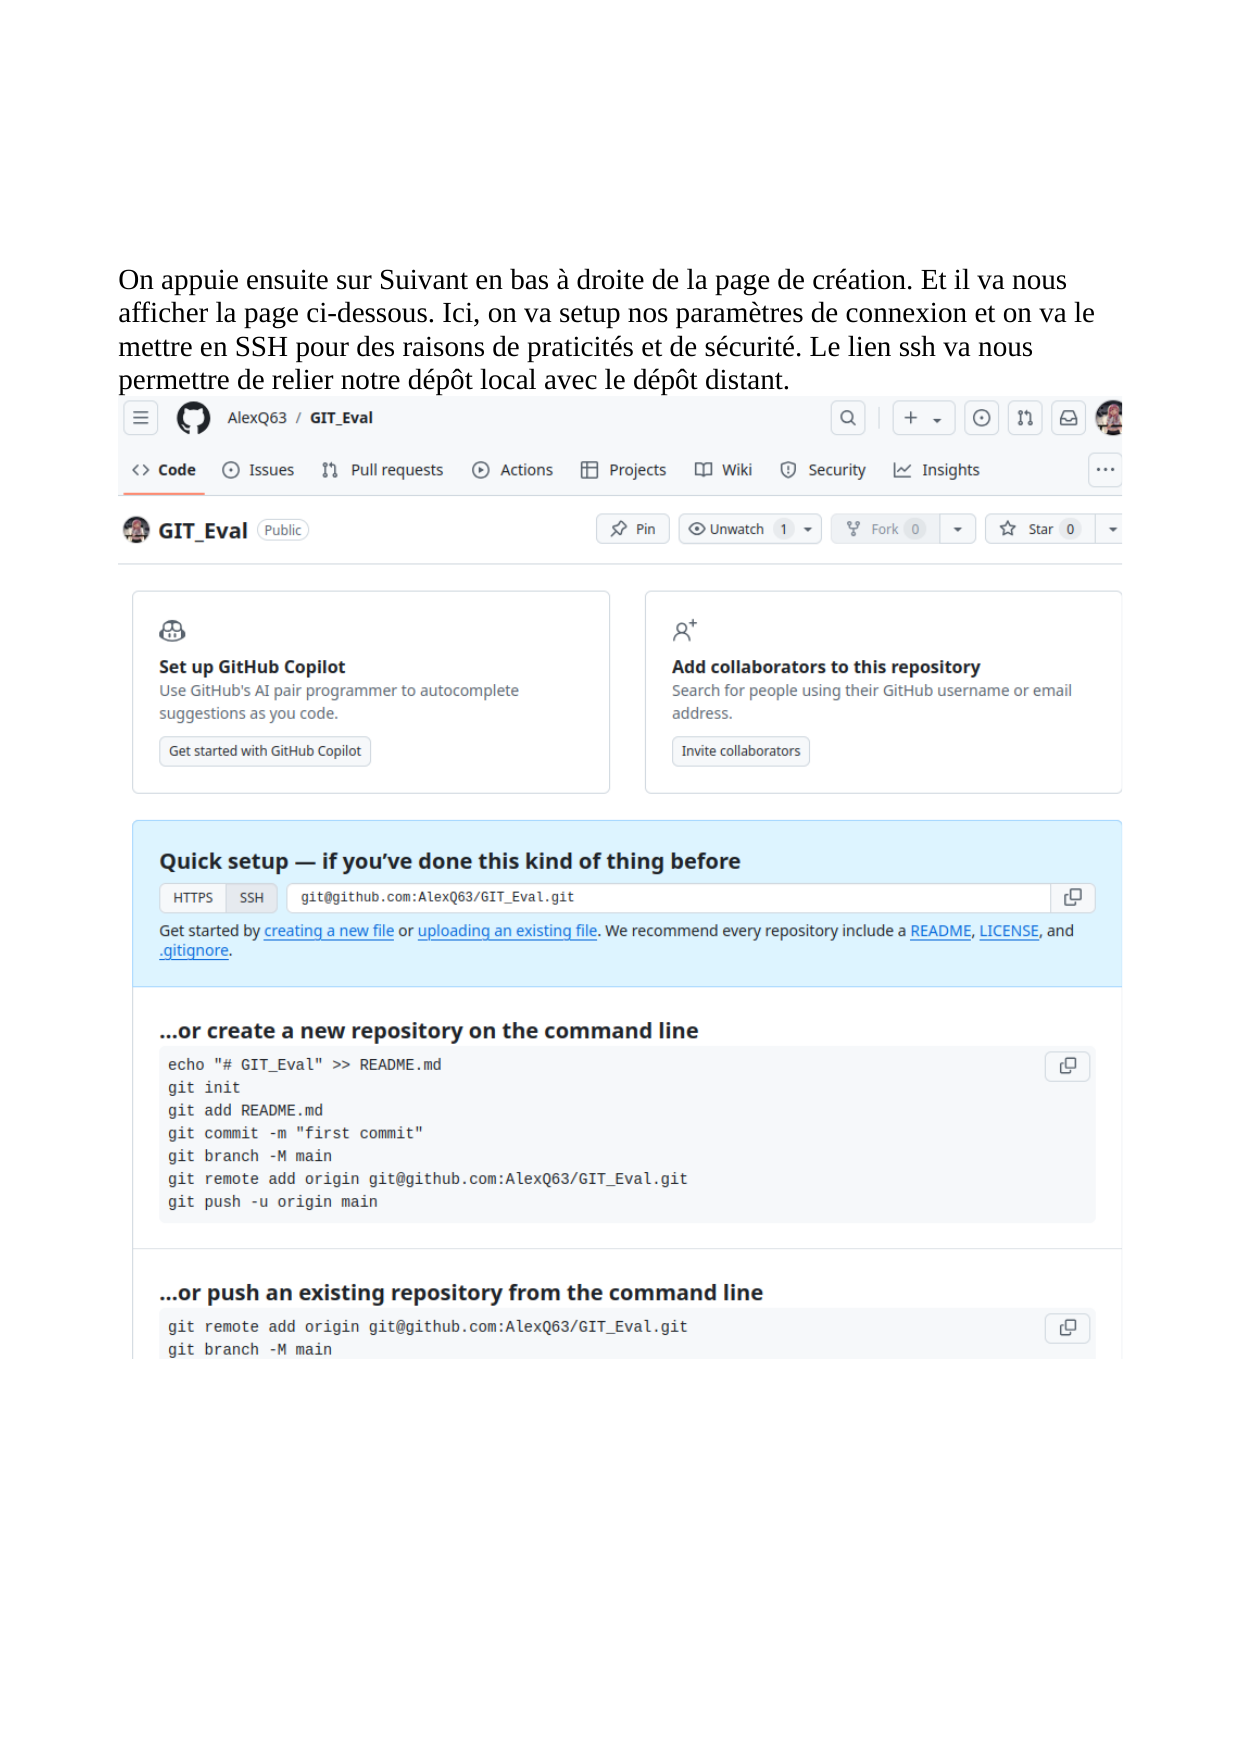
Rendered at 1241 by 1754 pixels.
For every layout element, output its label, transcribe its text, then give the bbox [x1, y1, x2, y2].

text On appuie ensuite sur Suivant en bas à droite de la page de création. Et il va nous afficher la page ci-dessous. Ici, on va setup nos paramètres de connexion et on va le mettre en SSH pour des raisons de praticités et de sécurité. Le lien ssh va nous permettre de relier notre dépôt local avec le dépôt distant. [118, 262, 1122, 396]
picture [118, 396, 1123, 1359]
